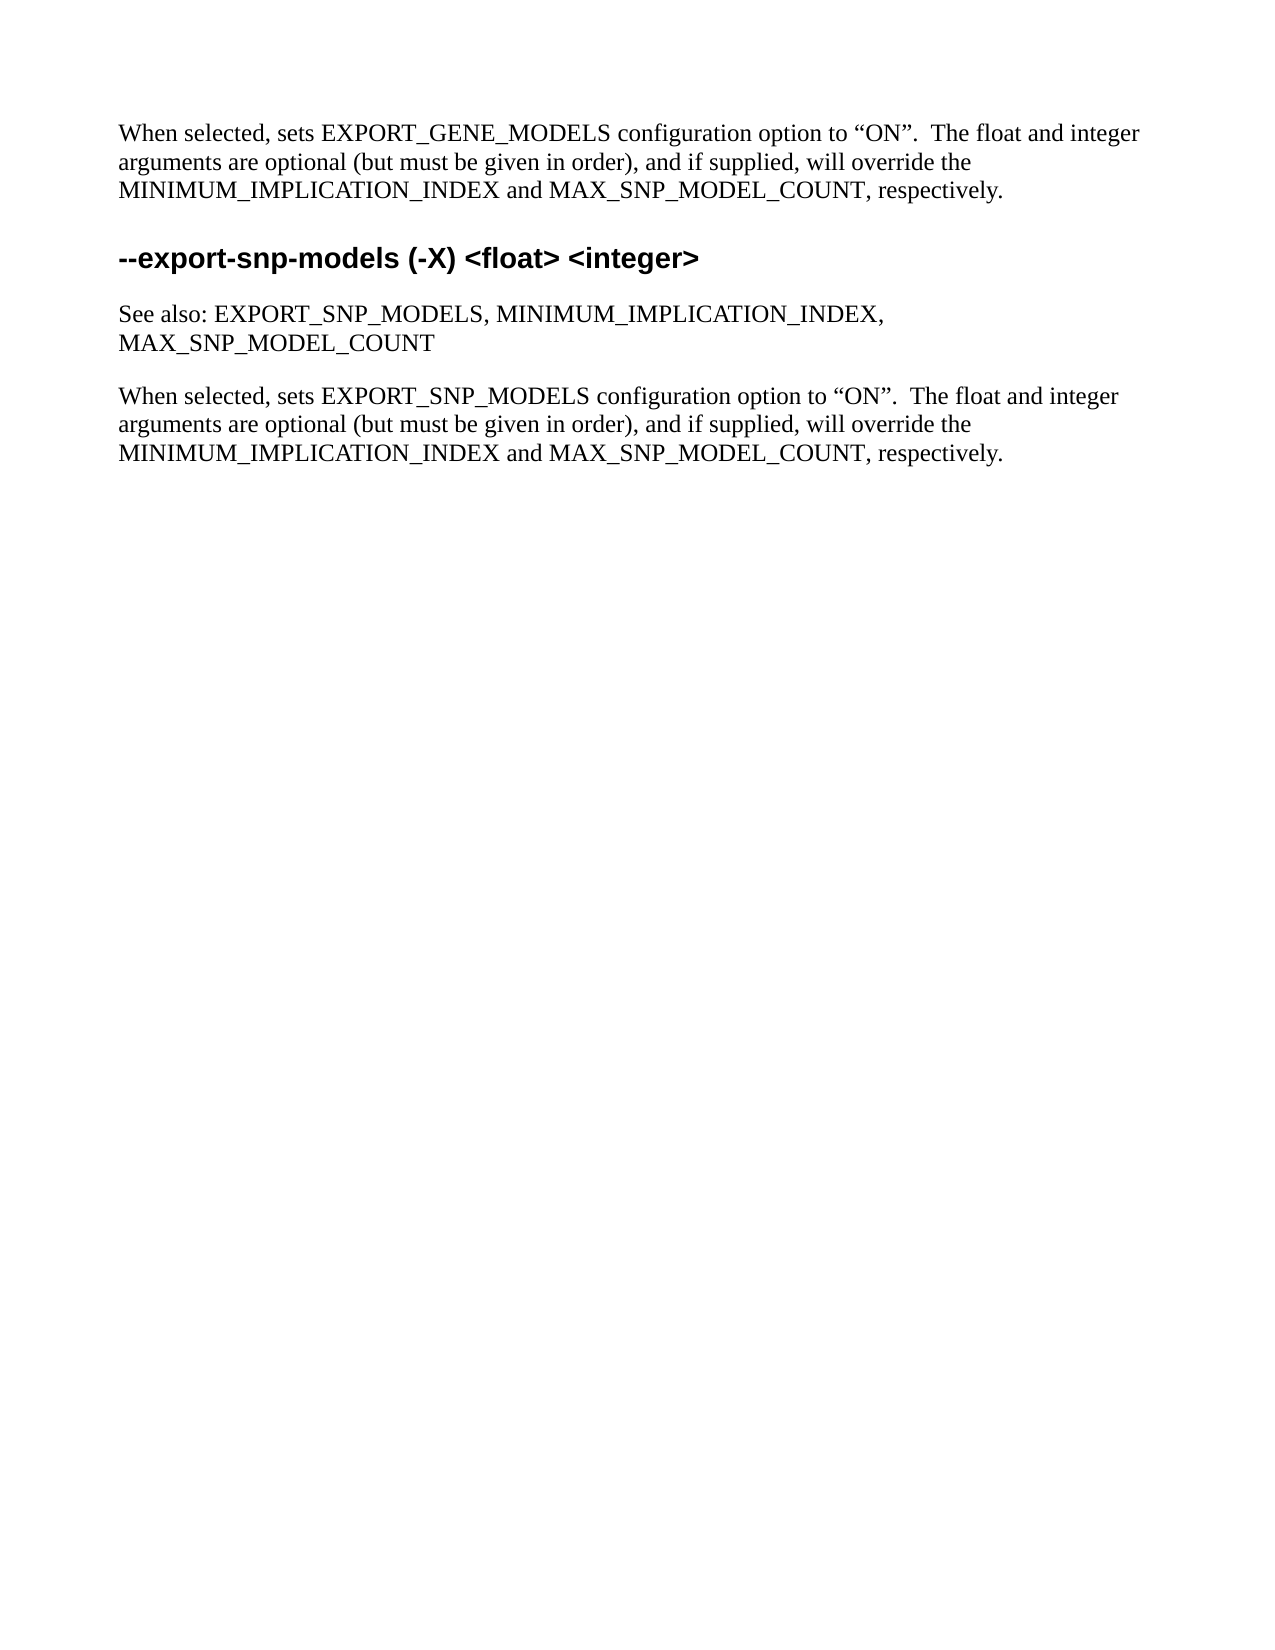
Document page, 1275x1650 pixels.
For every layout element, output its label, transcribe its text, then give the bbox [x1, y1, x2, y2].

text When selected, sets EXPORT_GENE_MODELS configuration option to “ON”. The float and integer arguments are optional (but must be given in order), and if supplied, will override the MINIMUM_IMPLICATION_INDEX and MAX_SNP_MODEL_COUNT, respectively. [118, 118, 1157, 204]
subtitle --export-snp-models (-X) <float> <integer> [118, 241, 1157, 275]
text See also: EXPORT_SNP_MODELS, MINIMUM_IMPLICATION_INDEX, MAX_SNP_MODEL_COUNT [118, 299, 1157, 357]
text When selected, sets EXPORT_SNP_MODELS configuration option to “ON”. The float and integer arguments are optional (but must be given in order), and if supplied, will override the MINIMUM_IMPLICATION_INDEX and MAX_SNP_MODEL_COUNT, respectively. [118, 381, 1157, 467]
